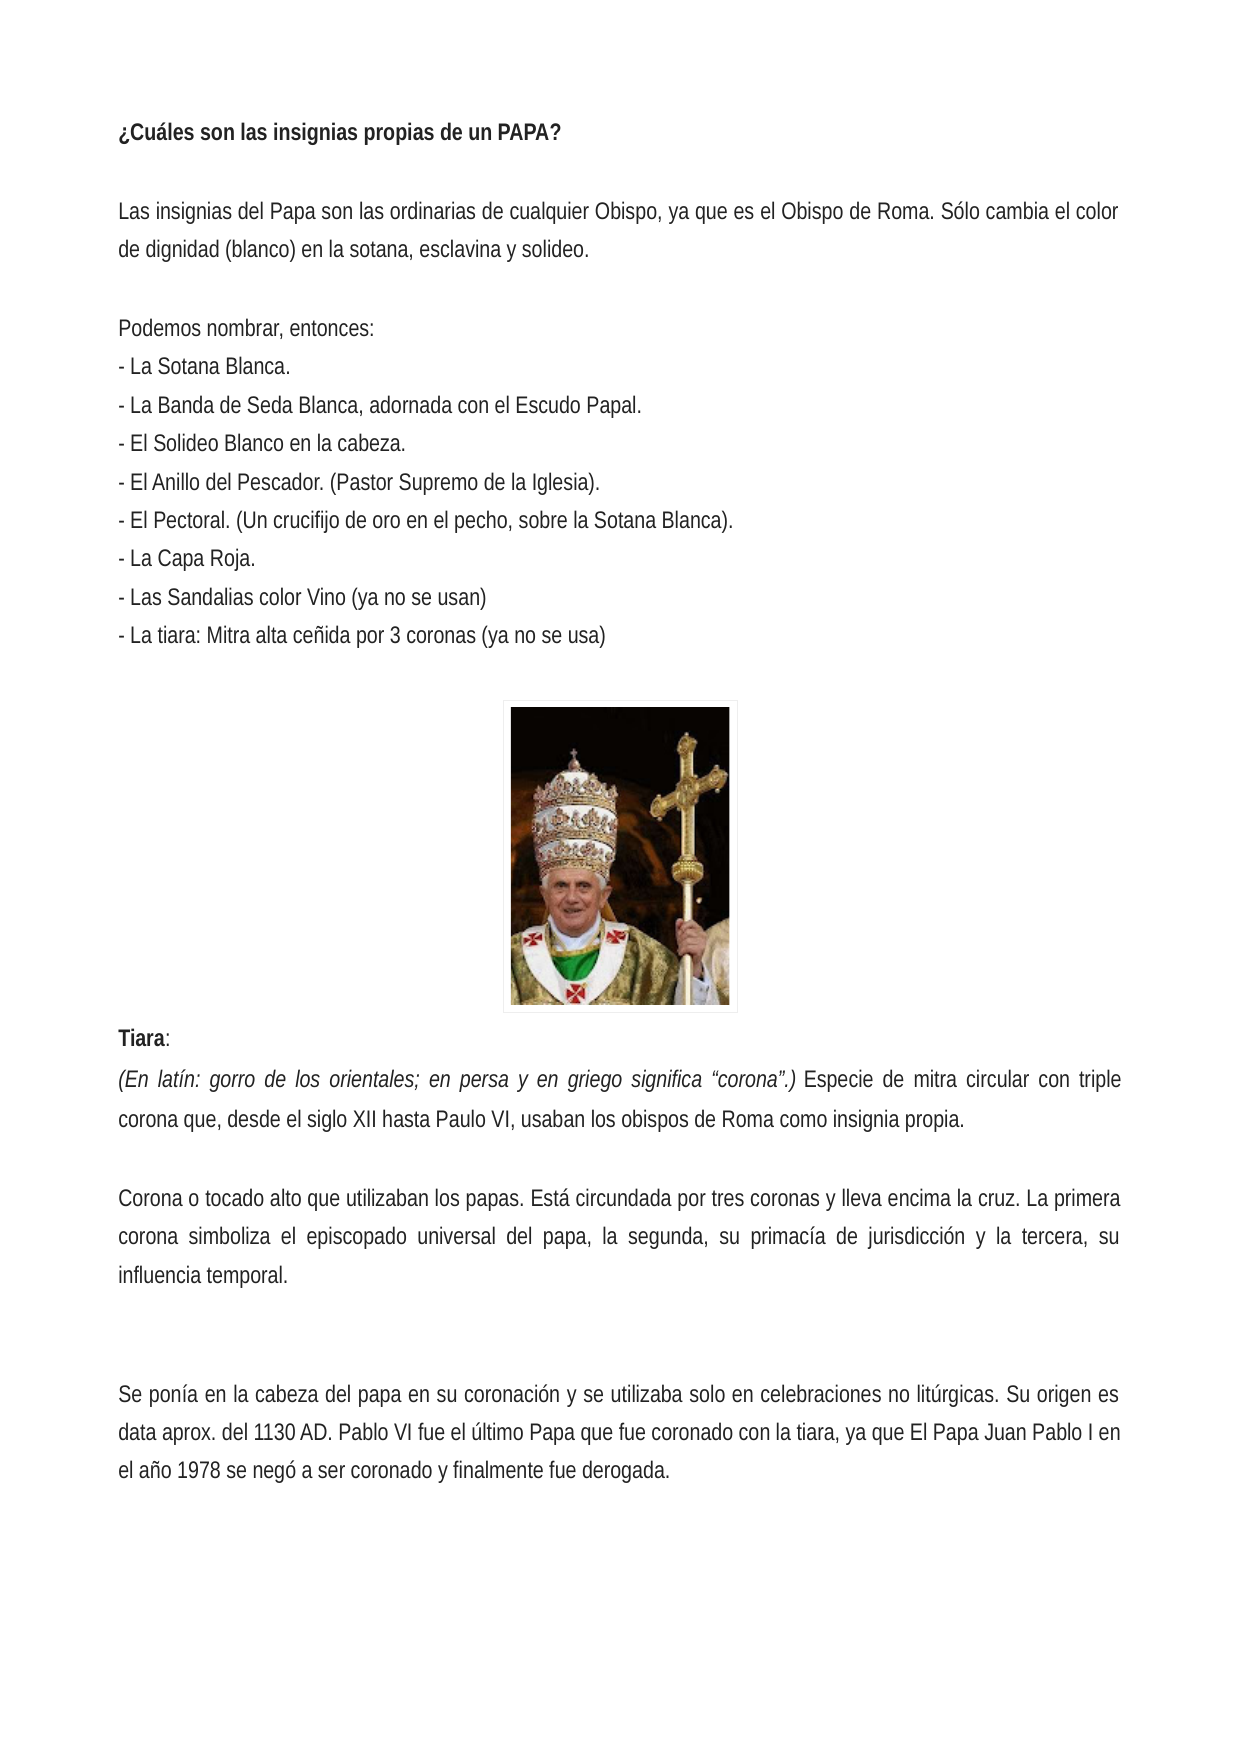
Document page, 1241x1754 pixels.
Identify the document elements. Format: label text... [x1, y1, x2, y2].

text Las insignias del Papa son las ordinarias de cualquier Obispo, ya que es el Obispo de Roma. Sólo cambia el color de dignidad (blanco) en la sotana, esclavina y solideo. [118, 197, 1122, 263]
text - La Banda de Seda Blanca, adornada con el Escudo Papal. [118, 391, 1122, 418]
text Tiara: [118, 1024, 1122, 1051]
text - La Sotana Blanca. [118, 352, 1122, 380]
text ¿Cuáles son las insignias propias de un PAPA? [118, 118, 1122, 146]
picture [510, 707, 730, 1005]
text - El Pectoral. (Un crucifijo de oro en el pecho, sobre la Sotana Blanca). [118, 506, 1122, 533]
text - La Capa Roja. [118, 544, 1122, 572]
text (En latín: gorro de los orientales; en persa y en griego significa “corona”.) Especie de mitra circular con triple corona que, desde el siglo XII hasta Paulo VI, usaban los obispos de Roma como insignia propia. [118, 1062, 1122, 1133]
text Podemos nombrar, entonces: [118, 314, 1122, 341]
text - La tiara: Mitra alta ceñida por 3 coronas (ya no se usa) [118, 621, 1122, 649]
text - Las Sandalias color Vino (ya no se usan) [118, 583, 1122, 610]
text - El Solideo Blanco en la cabeza. [118, 429, 1122, 457]
text - El Anillo del Pescador. (Pastor Supremo de la Iglesia). [118, 468, 1122, 495]
text Se ponía en la cabeza del papa en su coronación y se utilizaba solo en celebraciones no litúrgicas. Su origen es data aprox. del 1130 AD. Pablo VI fue el último Papa que fue coronado con la tiara, ya que El Papa Juan Pablo I en el año 1978 se negó a ser coronado y finalmente fue derogada. [118, 1380, 1122, 1484]
text Corona o tocado alto que utilizaban los papas. Está circundada por tres coronas y lleva encima la cruz. La primera corona simboliza el episcopado universal del papa, la segunda, su primacía de jurisdicción y la tercera, su influencia temporal. [118, 1184, 1122, 1288]
